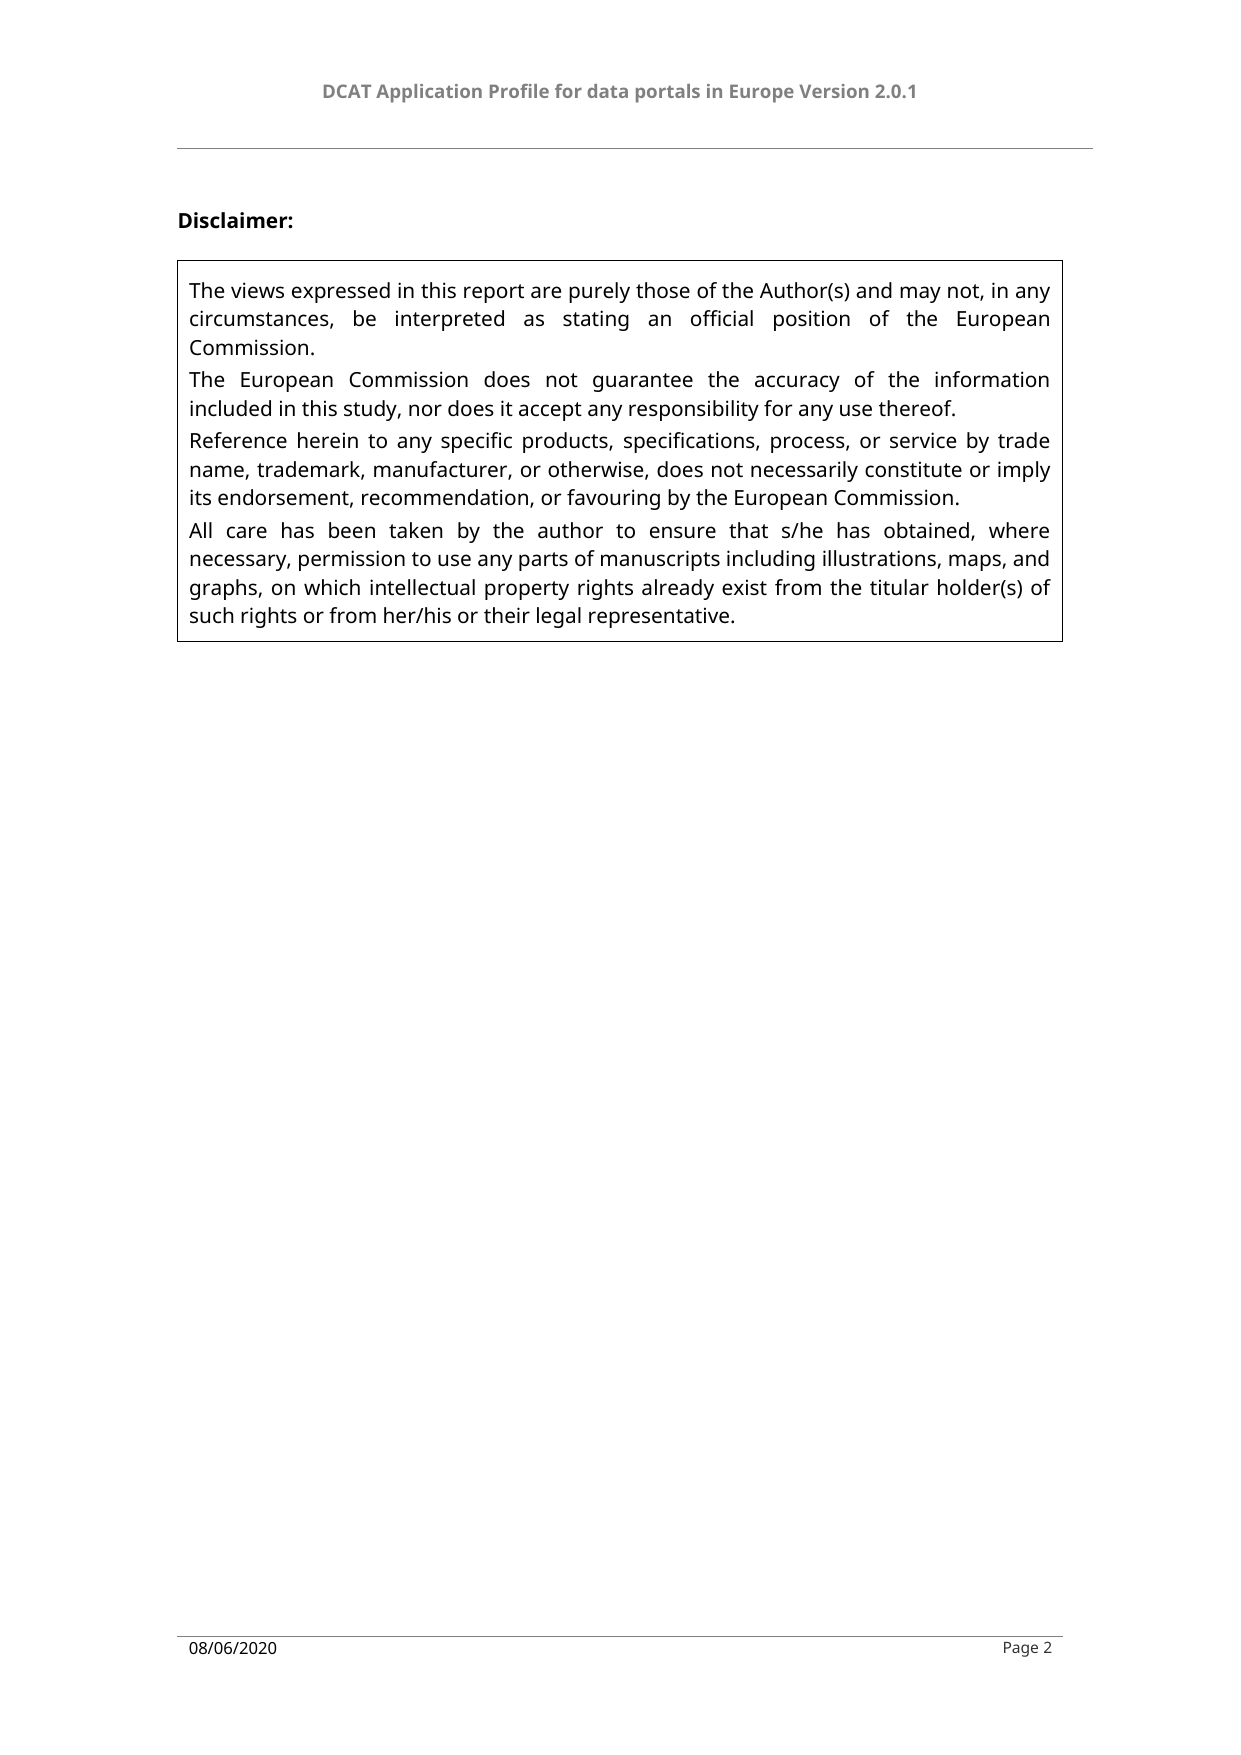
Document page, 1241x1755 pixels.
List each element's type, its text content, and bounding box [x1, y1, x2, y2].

table_header The views expressed in this report are purely those of the Author(s) and may not, in any circumstances, be interpreted as stating an official position of the European Commission. The European Commission does not guarantee the accuracy of the information included in this study, nor does it accept any responsibility for any use thereof. Reference herein to any specific products, specifications, process, or service by trade name, trademark, manufacturer, or otherwise, does not necessarily constitute or imply its endorsement, recommendation, or favouring by the European Commission. All care has been taken by the author to ensure that s/he has obtained, where necessary, permission to use any parts of manuscripts including illustrations, maps, and graphs, on which intellectual property rights already exist from the titular holder(s) of such rights or from her/his or their legal representative. [178, 261, 1062, 641]
text Disclaimer: [177, 206, 1063, 234]
